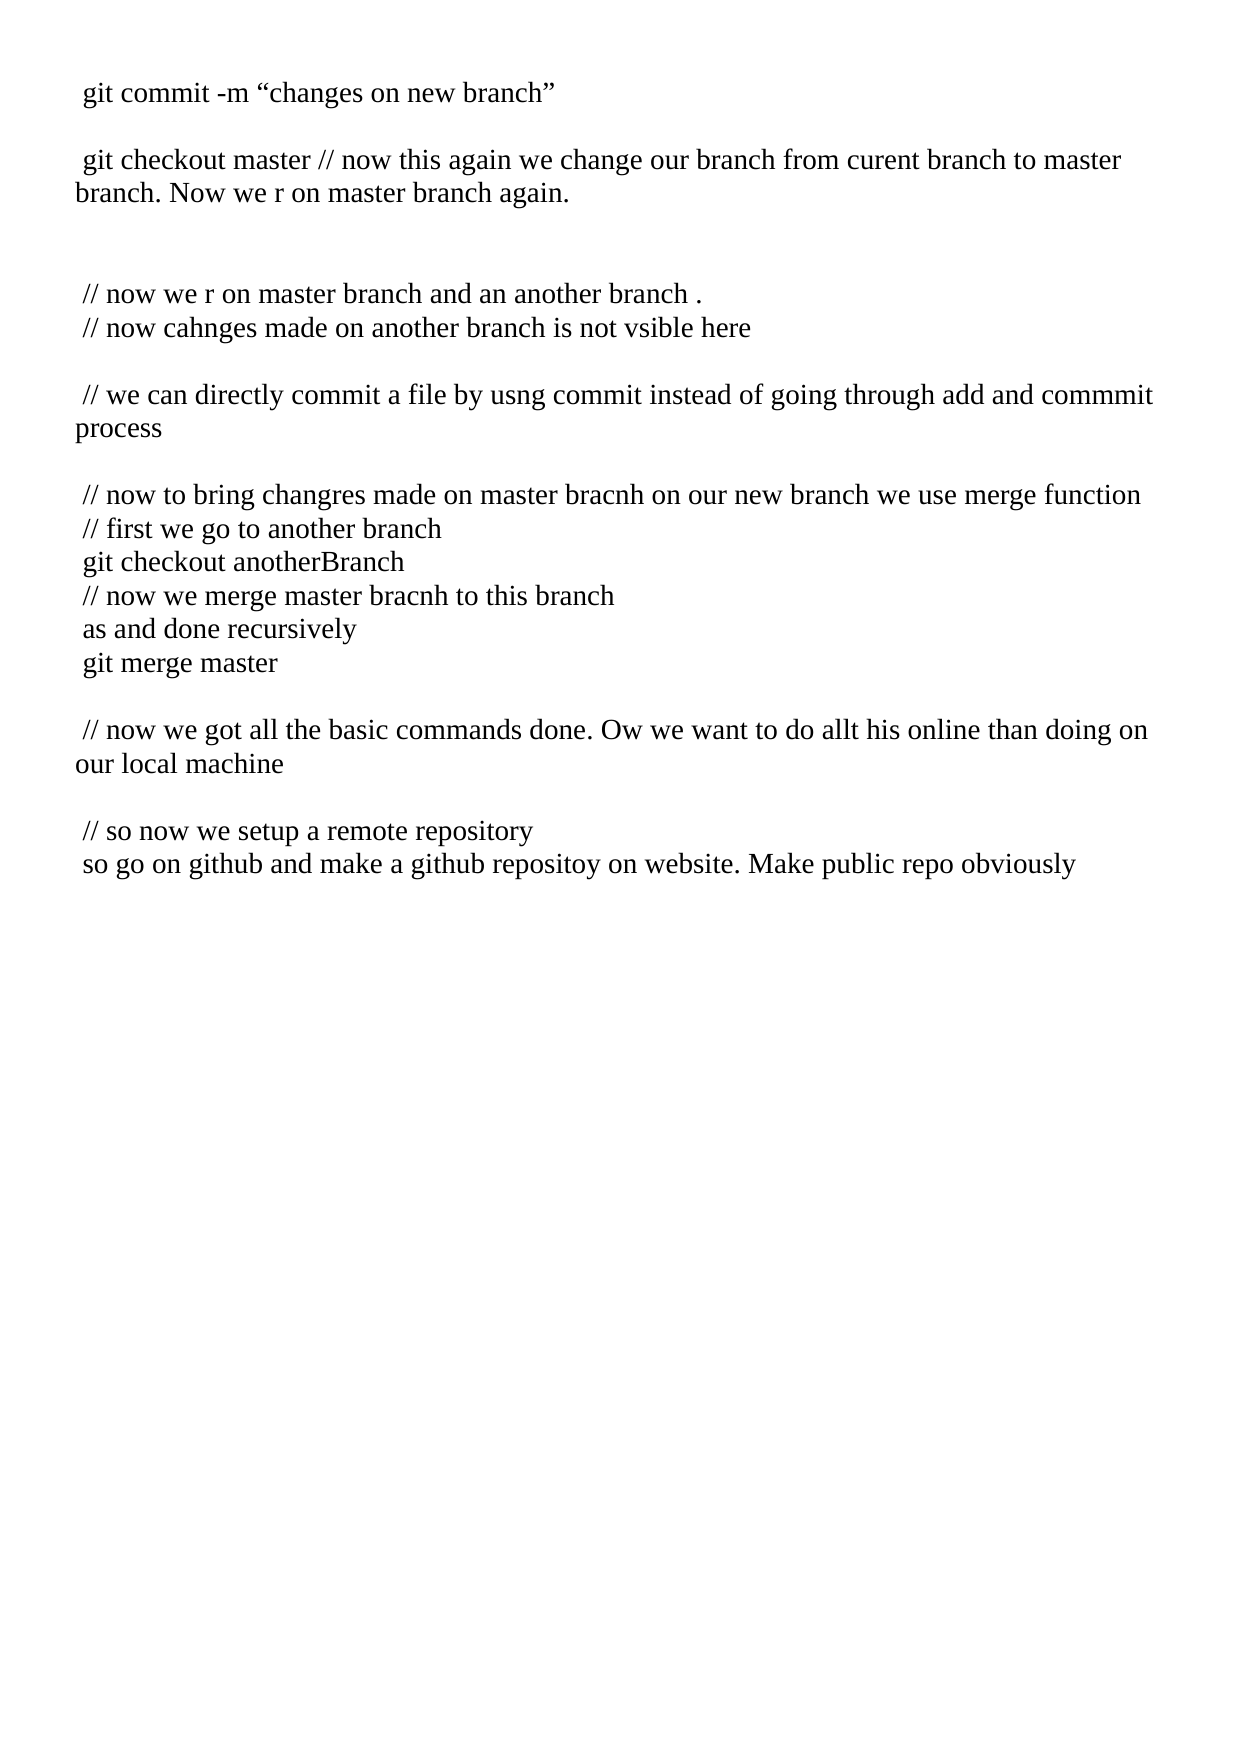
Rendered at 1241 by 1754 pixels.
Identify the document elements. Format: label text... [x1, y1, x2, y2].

text // so now we setup a remote repository [75, 813, 1165, 846]
text // now to bring changres made on master bracnh on our new branch we use merge function [75, 477, 1165, 511]
text git merge master [75, 645, 1165, 679]
text // now we r on master branch and an another branch . [75, 276, 1165, 310]
text // first we go to another branch [75, 511, 1165, 544]
text // now we merge master bracnh to this branch [75, 578, 1165, 612]
text git checkout anotherBranch [75, 544, 1165, 578]
text as and done recursively [75, 612, 1165, 645]
text git checkout master // now this again we change our branch from curent branch to master branch. Now we r on master branch again. [75, 142, 1165, 209]
text git commit -m “changes on new branch” [75, 75, 1165, 108]
text // we can directly commit a file by usng commit instead of going through add and commmit process [75, 377, 1165, 444]
text so go on github and make a github repositoy on website. Make public repo obviously [75, 846, 1165, 880]
text // now cahnges made on another branch is not vsible here [75, 310, 1165, 343]
text // now we got all the basic commands done. Ow we want to do allt his online than doing on our local machine [75, 712, 1165, 779]
